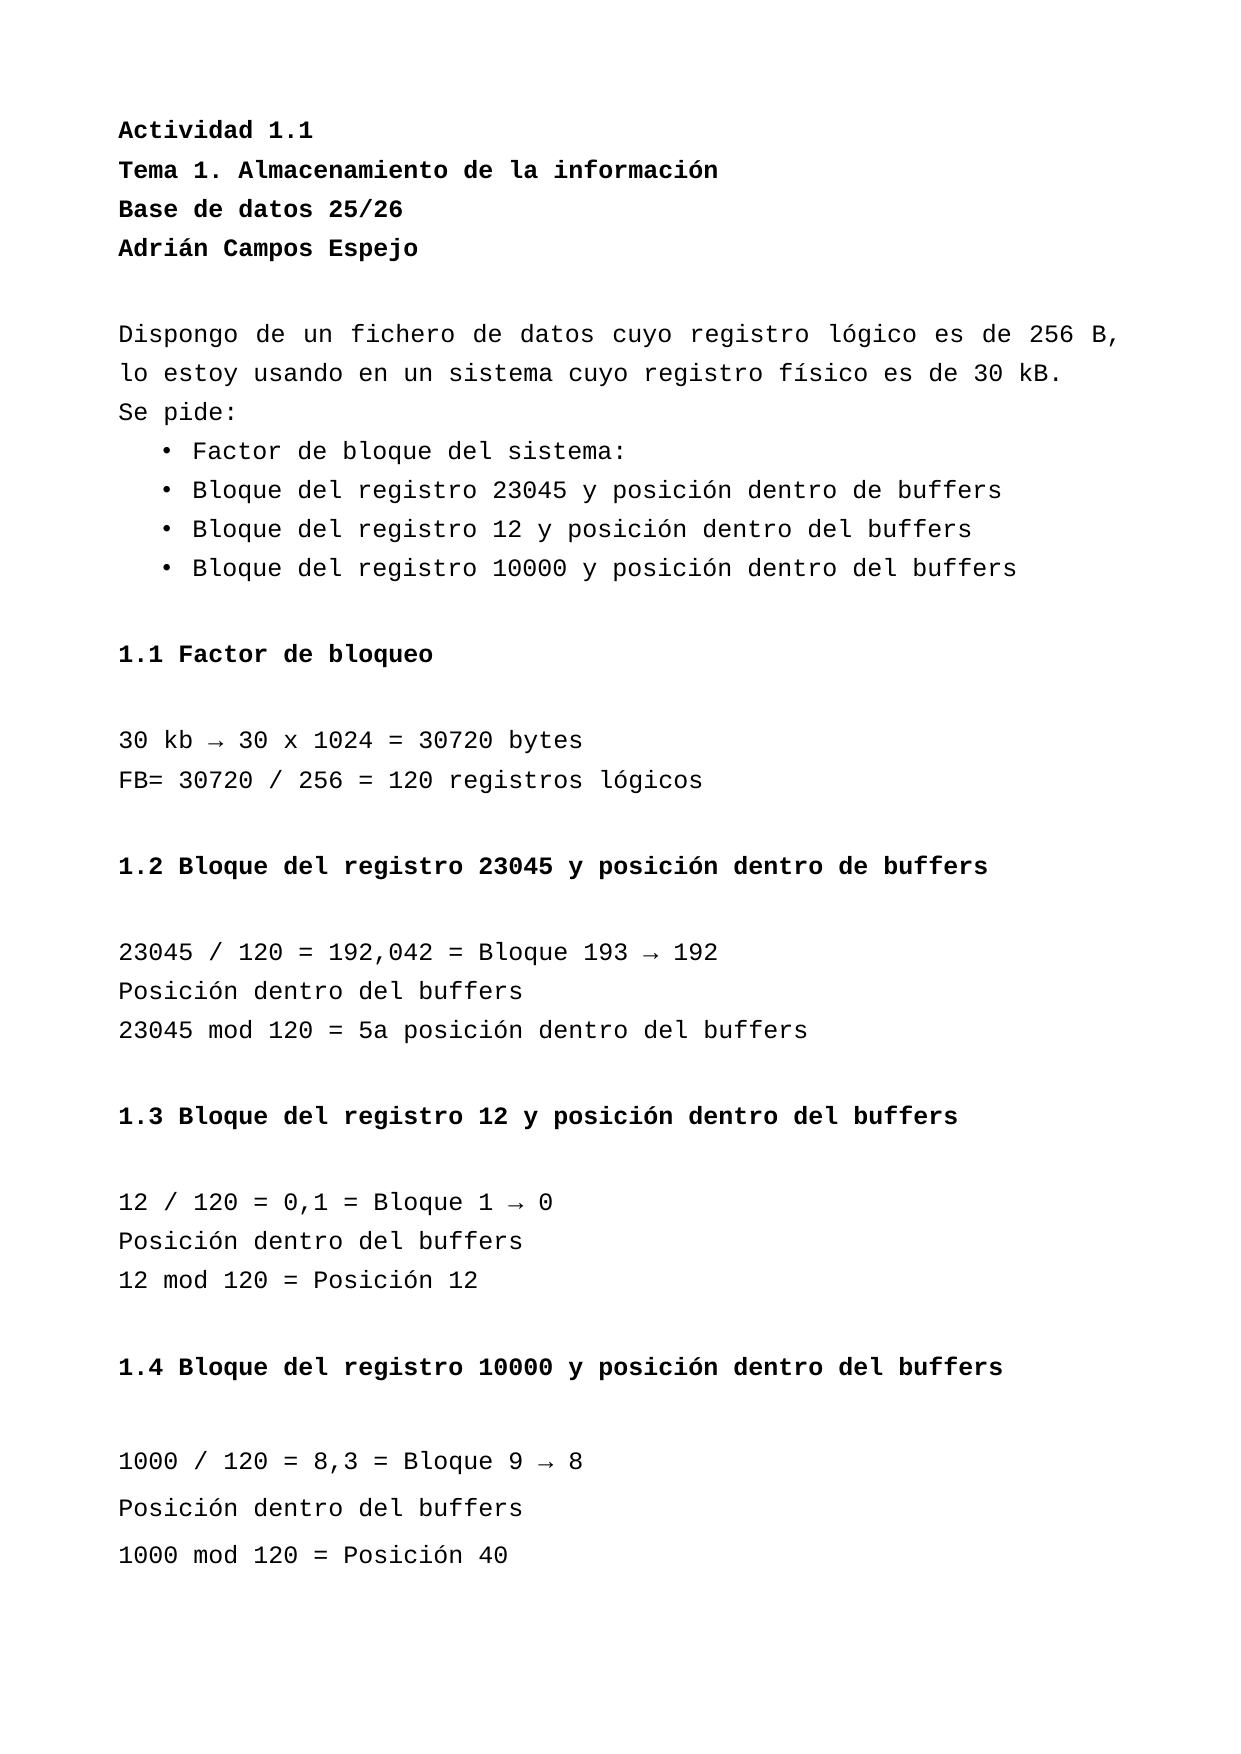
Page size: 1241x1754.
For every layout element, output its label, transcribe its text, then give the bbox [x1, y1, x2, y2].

list Bloque del registro 23045 y posición dentro de buffers [162, 478, 1122, 506]
text Base de datos 25/26 [118, 196, 1122, 224]
text Tema 1. Almacenamiento de la información [118, 157, 1122, 186]
text 12 mod 120 = Posición 12 [118, 1268, 1122, 1296]
text Adrián Campos Espejo [118, 235, 1122, 264]
text 1.2 Bloque del registro 23045 y posición dentro de buffers [118, 853, 1122, 882]
text Posición dentro del buffers [118, 978, 1122, 1007]
text 1.1 Factor de bloqueo [118, 642, 1122, 670]
list Bloque del registro 10000 y posición dentro del buffers [162, 556, 1122, 584]
text 1.4 Bloque del registro 10000 y posición dentro del buffers [118, 1354, 1122, 1382]
text 1000 mod 120 = Posición 40 [118, 1542, 1122, 1571]
text 30 kb → 30 x 1024 = 30720 bytes [118, 728, 1122, 756]
text Dispongo de un fichero de datos cuyo registro lógico es de 256 B, lo estoy usando en un sistema cuyo registro físico es de 30 kB. [118, 321, 1122, 389]
text FB= 30720 / 256 = 120 registros lógicos [118, 767, 1122, 796]
text 23045 mod 120 = 5a posición dentro del buffers [118, 1018, 1122, 1046]
text Posición dentro del buffers [118, 1495, 1122, 1524]
text 1000 / 120 = 8,3 = Bloque 9 → 8 [118, 1448, 1122, 1477]
text 23045 / 120 = 192,042 = Bloque 193 → 192 [118, 939, 1122, 968]
text Se pide: [118, 399, 1122, 428]
text 12 / 120 = 0,1 = Bloque 1 → 0 [118, 1190, 1122, 1218]
list Bloque del registro 12 y posición dentro del buffers [162, 517, 1122, 545]
list Factor de bloque del sistema: [162, 439, 1122, 467]
text Actividad 1.1 [118, 118, 1122, 146]
text 1.3 Bloque del registro 12 y posición dentro del buffers [118, 1104, 1122, 1132]
text Posición dentro del buffers [118, 1229, 1122, 1257]
